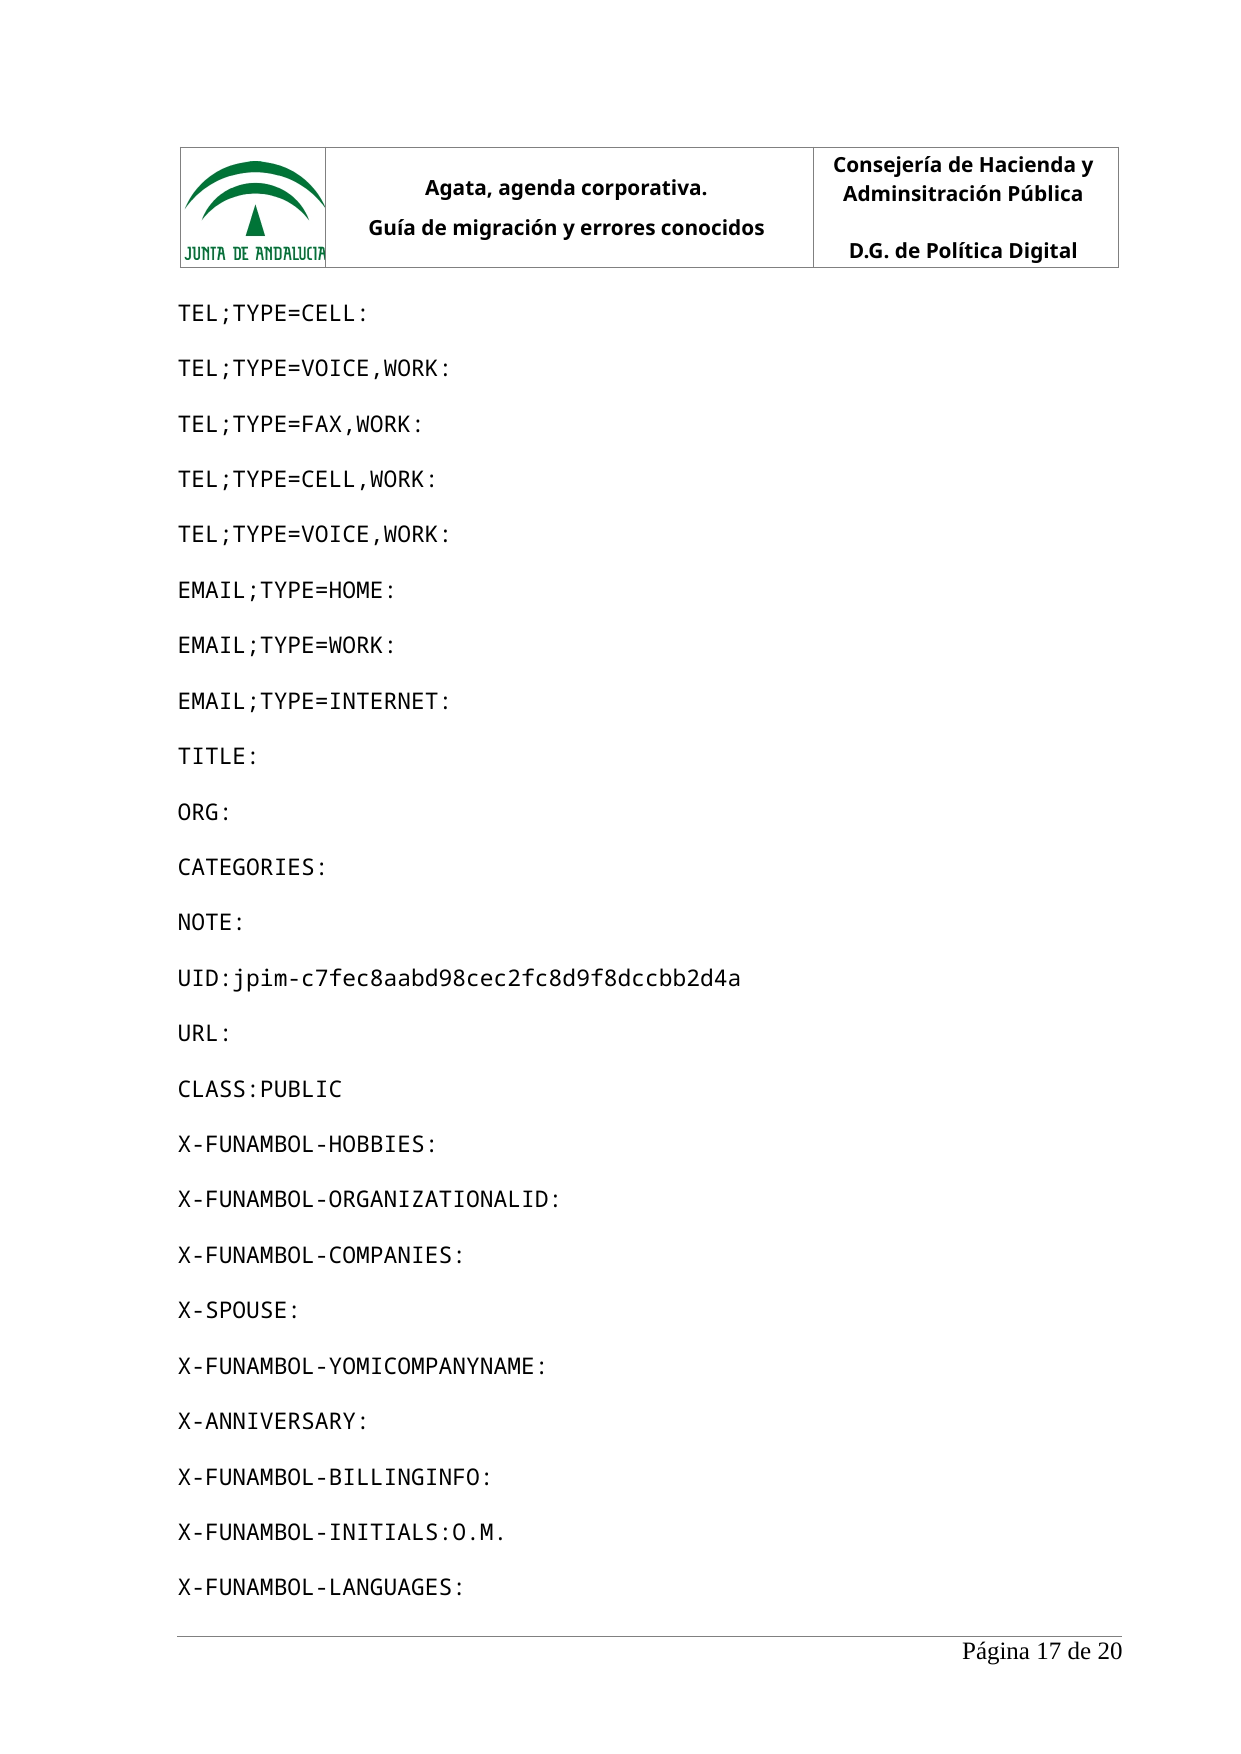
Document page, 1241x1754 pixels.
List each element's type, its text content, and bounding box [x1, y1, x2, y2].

text X-ANNIVERSARY: [177, 1405, 1122, 1436]
text X-FUNAMBOL-BILLINGINFO: [177, 1460, 1122, 1492]
text X-FUNAMBOL-YOMICOMPANYNAME: [177, 1349, 1122, 1381]
text TEL;TYPE=CELL,WORK: [177, 463, 1122, 494]
text URL: [177, 1017, 1122, 1048]
text TEL;TYPE=VOICE,WORK: [177, 352, 1122, 383]
text EMAIL;TYPE=HOME: [177, 574, 1122, 605]
text CATEGORIES: [177, 851, 1122, 882]
text TEL;TYPE=CELL: [177, 297, 1122, 328]
text EMAIL;TYPE=INTERNET: [177, 684, 1122, 716]
text TEL;TYPE=VOICE,WORK: [177, 518, 1122, 549]
text X-FUNAMBOL-HOBBIES: [177, 1128, 1122, 1159]
text X-FUNAMBOL-ORGANIZATIONALID: [177, 1183, 1122, 1214]
text X-FUNAMBOL-INITIALS:O.M. [177, 1516, 1122, 1547]
text UID:jpim-c7fec8aabd98cec2fc8d9f8dccbb2d4a [177, 962, 1122, 993]
picture [184, 161, 325, 260]
text ORG: [177, 795, 1122, 827]
text TITLE: [177, 740, 1122, 771]
text CLASS:PUBLIC [177, 1072, 1122, 1104]
text X-FUNAMBOL-LANGUAGES: [177, 1571, 1122, 1602]
text X-SPOUSE: [177, 1294, 1122, 1325]
text X-FUNAMBOL-COMPANIES: [177, 1239, 1122, 1270]
text NOTE: [177, 906, 1122, 937]
text EMAIL;TYPE=WORK: [177, 629, 1122, 660]
text TEL;TYPE=FAX,WORK: [177, 407, 1122, 439]
